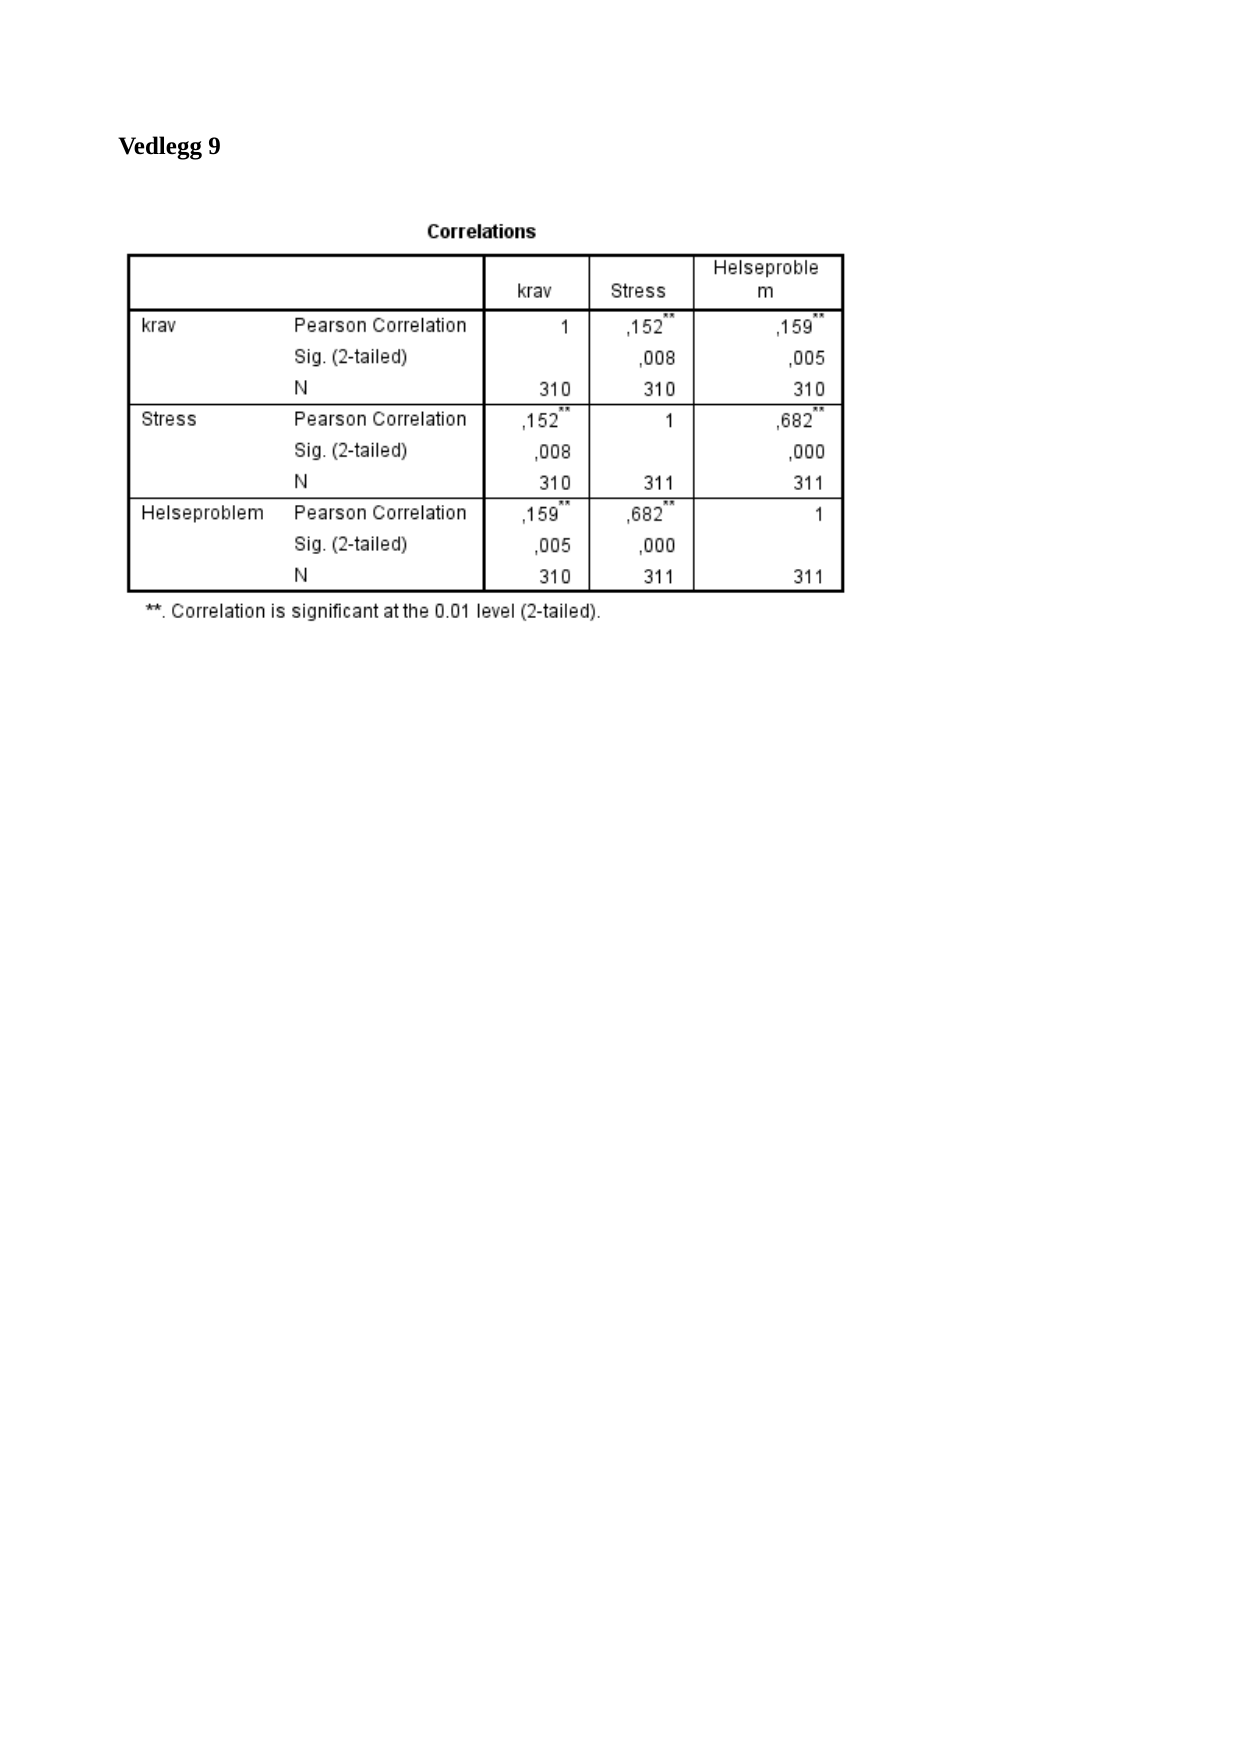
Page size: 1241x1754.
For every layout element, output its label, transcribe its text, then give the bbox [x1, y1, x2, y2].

picture [118, 201, 857, 643]
text Vedlegg 9 [118, 118, 1122, 160]
